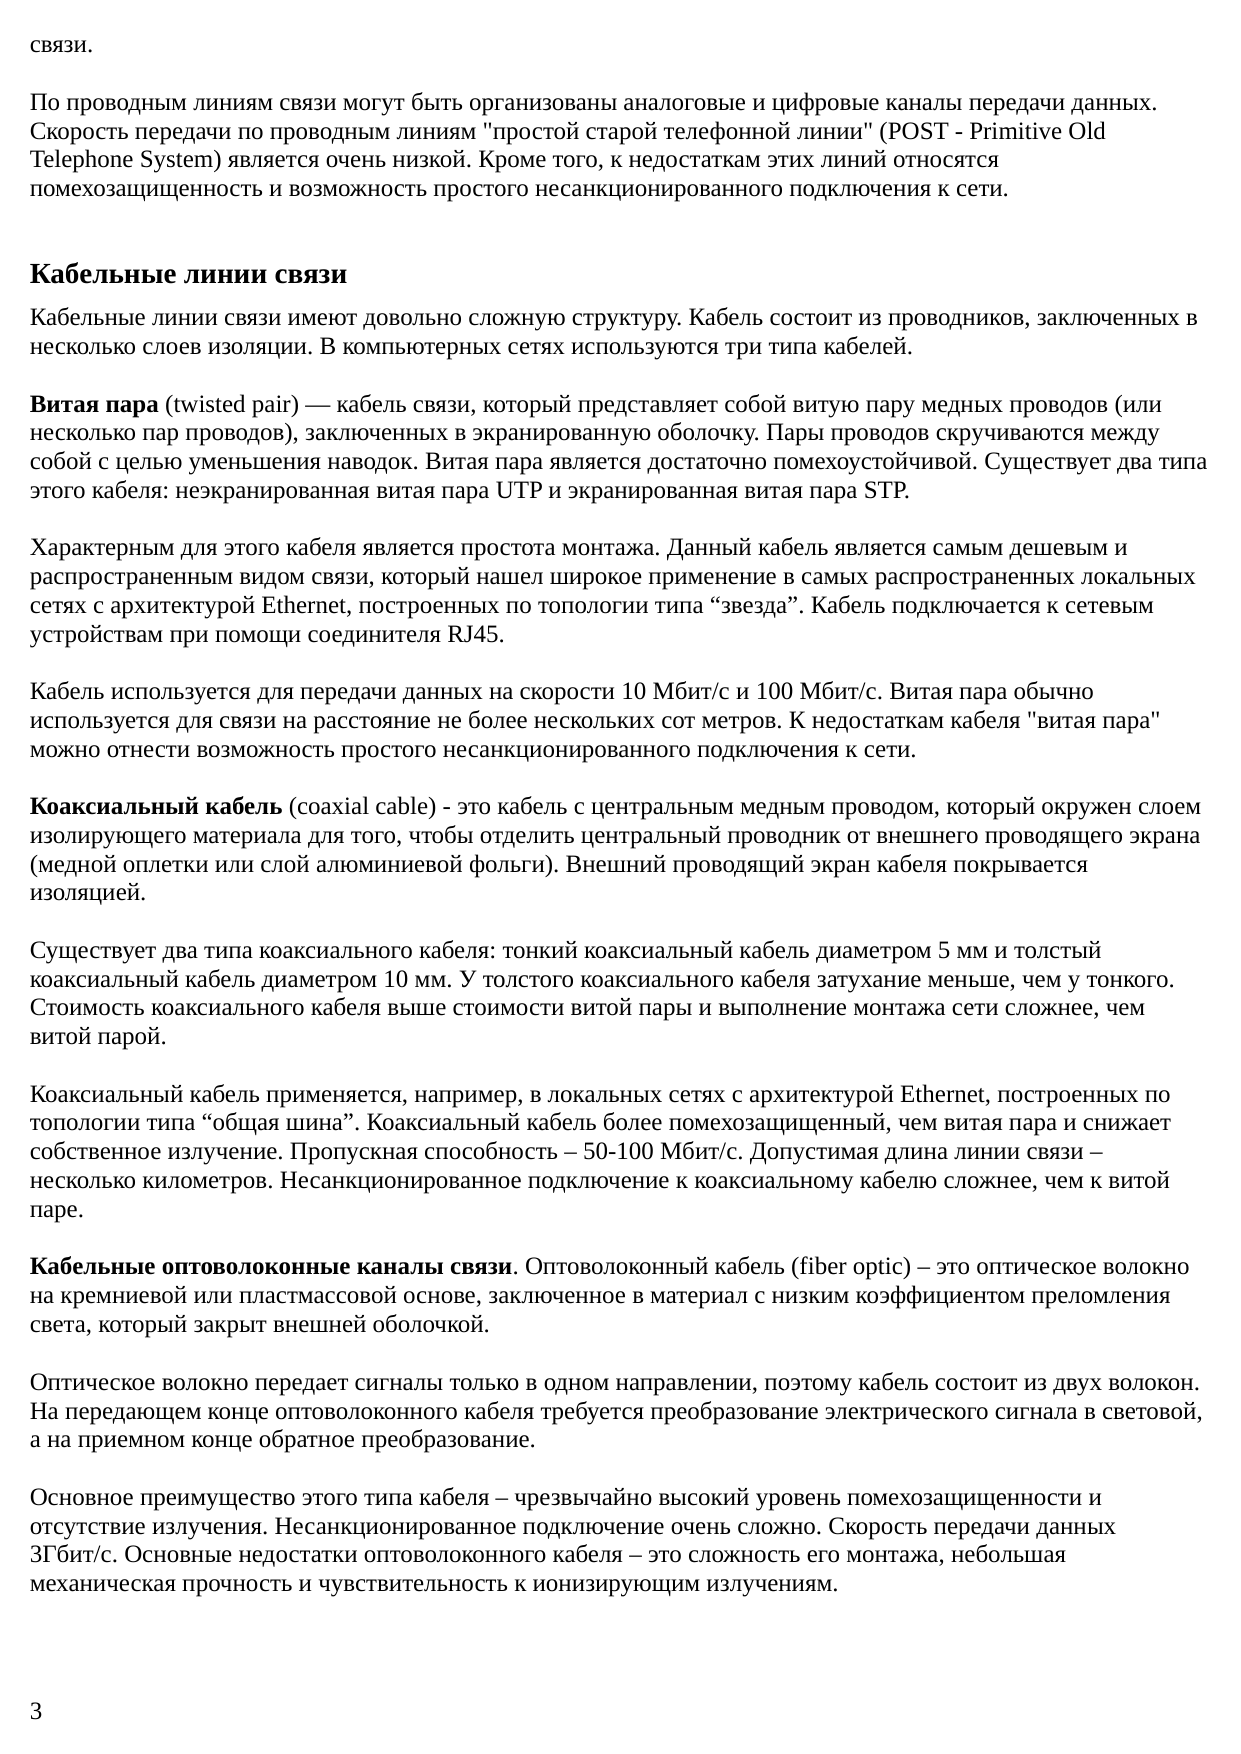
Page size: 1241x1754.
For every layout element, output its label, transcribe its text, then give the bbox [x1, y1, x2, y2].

subtitle Кабельные линии связи [29, 256, 1211, 290]
text Оптическое волокно передает сигналы только в одном направлении, поэтому кабель состоит из двух волокон. На передающем конце оптоволоконного кабеля требуется преобразование электрического сигнала в световой, а на приемном конце обратное преобразование. Основное преимущество этого типа кабеля – чрезвычайно высокий уровень помехозащищенности и отсутствие излучения. Несанкционированное подключение очень сложно. Скорость передачи данных 3Гбит/c. Основные недостатки оптоволоконного кабеля – это сложность его монтажа, небольшая механическая прочность и чувствительность к ионизирующим излучениям. [29, 1367, 1211, 1597]
text связи. По проводным линиям связи могут быть организованы аналоговые и цифровые каналы передачи данных. Скорость передачи по проводным линиям "простой старой телефонной линии" (POST - Primitive Old Telephone System) является очень низкой. Кроме того, к недостаткам этих линий относятся помехозащищенность и возможность простого несанкционированного подключения к сети. [29, 29, 1211, 202]
text Кабельные линии связи имеют довольно сложную структуру. Кабель состоит из проводников, заключенных в несколько слоев изоляции. В компьютерных сетях используются три типа кабелей. Витая пара (twisted pair) — кабель связи, который представляет собой витую пару медных проводов (или несколько пар проводов), заключенных в экранированную оболочку. Пары проводов скручиваются между собой с целью уменьшения наводок. Витая пара является достаточно помехоустойчивой. Существует два типа этого кабеля: неэкранированная витая пара UTP и экранированная витая пара STP. Характерным для этого кабеля является простота монтажа. Данный кабель является самым дешевым и распространенным видом связи, который нашел широкое применение в самых распространенных локальных сетях с архитектурой Ethernet, построенных по топологии типа “звезда”. Кабель подключается к сетевым устройствам при помощи соединителя RJ45. Кабель используется для передачи данных на скорости 10 Мбит/с и 100 Мбит/с. Витая пара обычно используется для связи на расстояние не более нескольких сот метров. К недостаткам кабеля "витая пара" можно отнести возможность простого несанкционированного подключения к сети. Коаксиальный кабель (coaxial cable) - это кабель с центральным медным проводом, который окружен слоем изолирующего материала для того, чтобы отделить центральный проводник от внешнего проводящего экрана (медной оплетки или слой алюминиевой фольги). Внешний проводящий экран кабеля покрывается изоляцией. Существует два типа коаксиального кабеля: тонкий коаксиальный кабель диаметром 5 мм и толстый коаксиальный кабель диаметром 10 мм. У толстого коаксиального кабеля затухание меньше, чем у тонкого. Стоимость коаксиального кабеля выше стоимости витой пары и выполнение монтажа сети сложнее, чем витой парой. Коаксиальный кабель применяется, например, в локальных сетях с архитектурой Ethernet, построенных по топологии типа “общая шина”. Коаксиальный кабель более помехозащищенный, чем витая пара и снижает собственное излучение. Пропускная способность – 50-100 Мбит/с. Допустимая длина линии связи – несколько километров. Несанкционированное подключение к коаксиальному кабелю сложнее, чем к витой паре. Кабельные оптоволоконные каналы связи. Оптоволоконный кабель (fiber optic) – это оптическое волокно на кремниевой или пластмассовой основе, заключенное в материал с низким коэффициентом преломления света, который закрыт внешней оболочкой. [29, 302, 1211, 1337]
